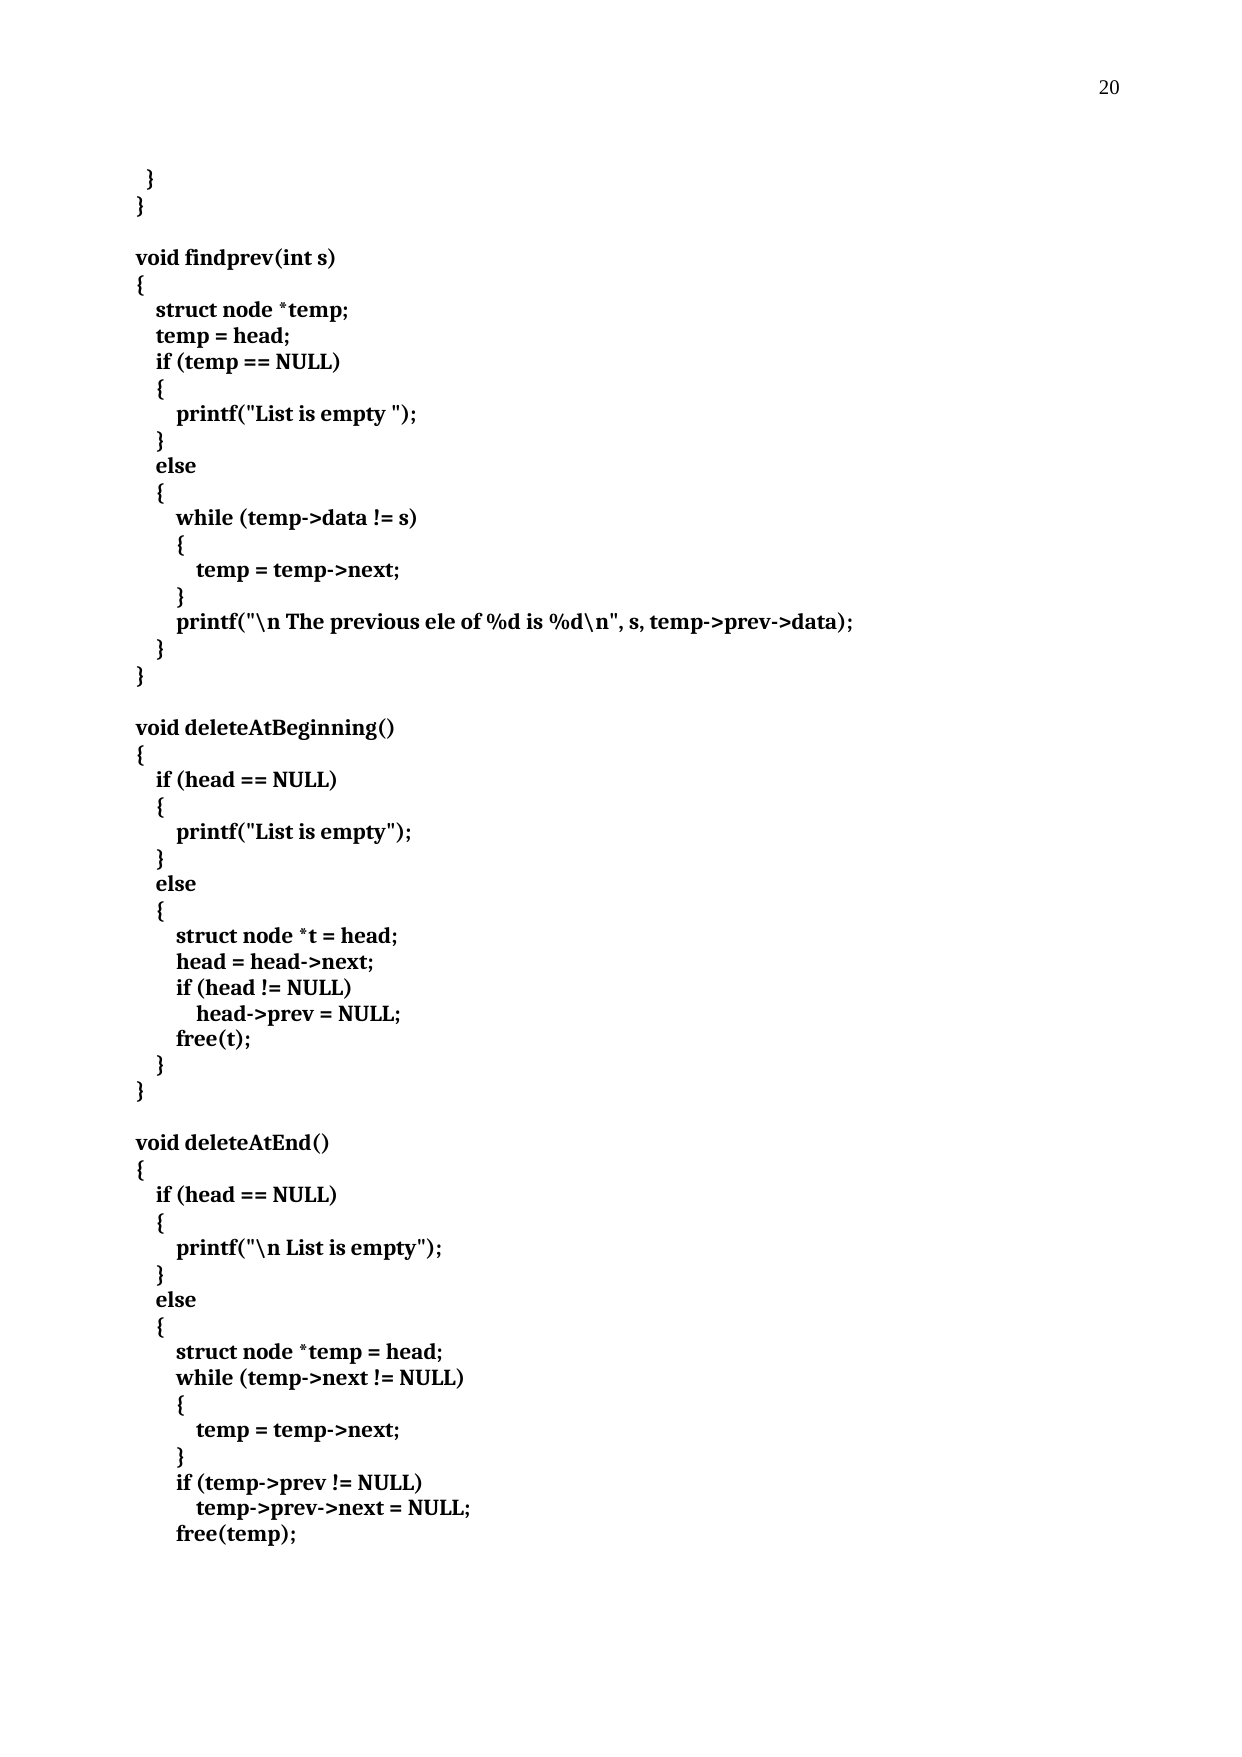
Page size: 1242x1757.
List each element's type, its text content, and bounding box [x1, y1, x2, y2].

text { [136, 741, 1150, 766]
text printf("List is empty"); [176, 819, 1150, 845]
text temp = temp->next; [196, 557, 1150, 583]
text } [136, 662, 1150, 687]
text temp->prev->next = NULL; [196, 1496, 1150, 1521]
text head->prev = NULL; [196, 1001, 1150, 1026]
text struct node *temp; [156, 297, 1150, 323]
text void deleteAtBeginning() [136, 714, 1150, 741]
text } [156, 1052, 1150, 1077]
text } [136, 192, 1150, 217]
text { [156, 897, 1150, 922]
text } [176, 1443, 1150, 1468]
text else [156, 453, 1150, 479]
text } [156, 1261, 1150, 1286]
text if (temp->prev != NULL) [176, 1469, 1150, 1496]
text void findprev(int s) [136, 245, 1150, 271]
text void deleteAtEnd() [136, 1130, 1150, 1156]
text { [156, 1313, 1150, 1338]
text { [176, 531, 1150, 556]
text printf("List is empty "); [176, 401, 1150, 427]
text { [136, 1156, 1150, 1181]
text { [176, 1391, 1150, 1416]
text else [156, 1286, 1150, 1313]
text { [136, 271, 1150, 296]
text while (temp->data != s) [176, 505, 1150, 531]
text if (head == NULL) [156, 767, 1150, 793]
text else [156, 871, 1150, 897]
text { [156, 1209, 1150, 1234]
text head = head->next; [176, 949, 1150, 974]
text printf("\n List is empty"); [176, 1234, 1150, 1261]
text } [156, 636, 1150, 662]
text { [156, 479, 1150, 504]
text { [156, 375, 1150, 400]
text temp = temp->next; [196, 1417, 1150, 1443]
text if (head == NULL) [156, 1182, 1150, 1209]
text while (temp->next != NULL) [176, 1365, 1150, 1391]
text if (head != NULL) [176, 974, 1150, 1001]
text if (temp == NULL) [156, 349, 1150, 375]
text free(temp); [176, 1521, 1150, 1547]
text free(t); [176, 1026, 1150, 1052]
text struct node *temp = head; [176, 1338, 1150, 1365]
text { [156, 793, 1150, 818]
text temp = head; [156, 323, 1150, 348]
text printf("\n The previous ele of %d is %d\n", s, temp->prev->data); [176, 609, 1150, 636]
text struct node *t = head; [176, 923, 1150, 949]
text } [136, 1077, 1150, 1102]
text } [156, 427, 1150, 452]
text } [156, 845, 1150, 870]
text } [176, 583, 1150, 608]
text } [146, 166, 1150, 192]
